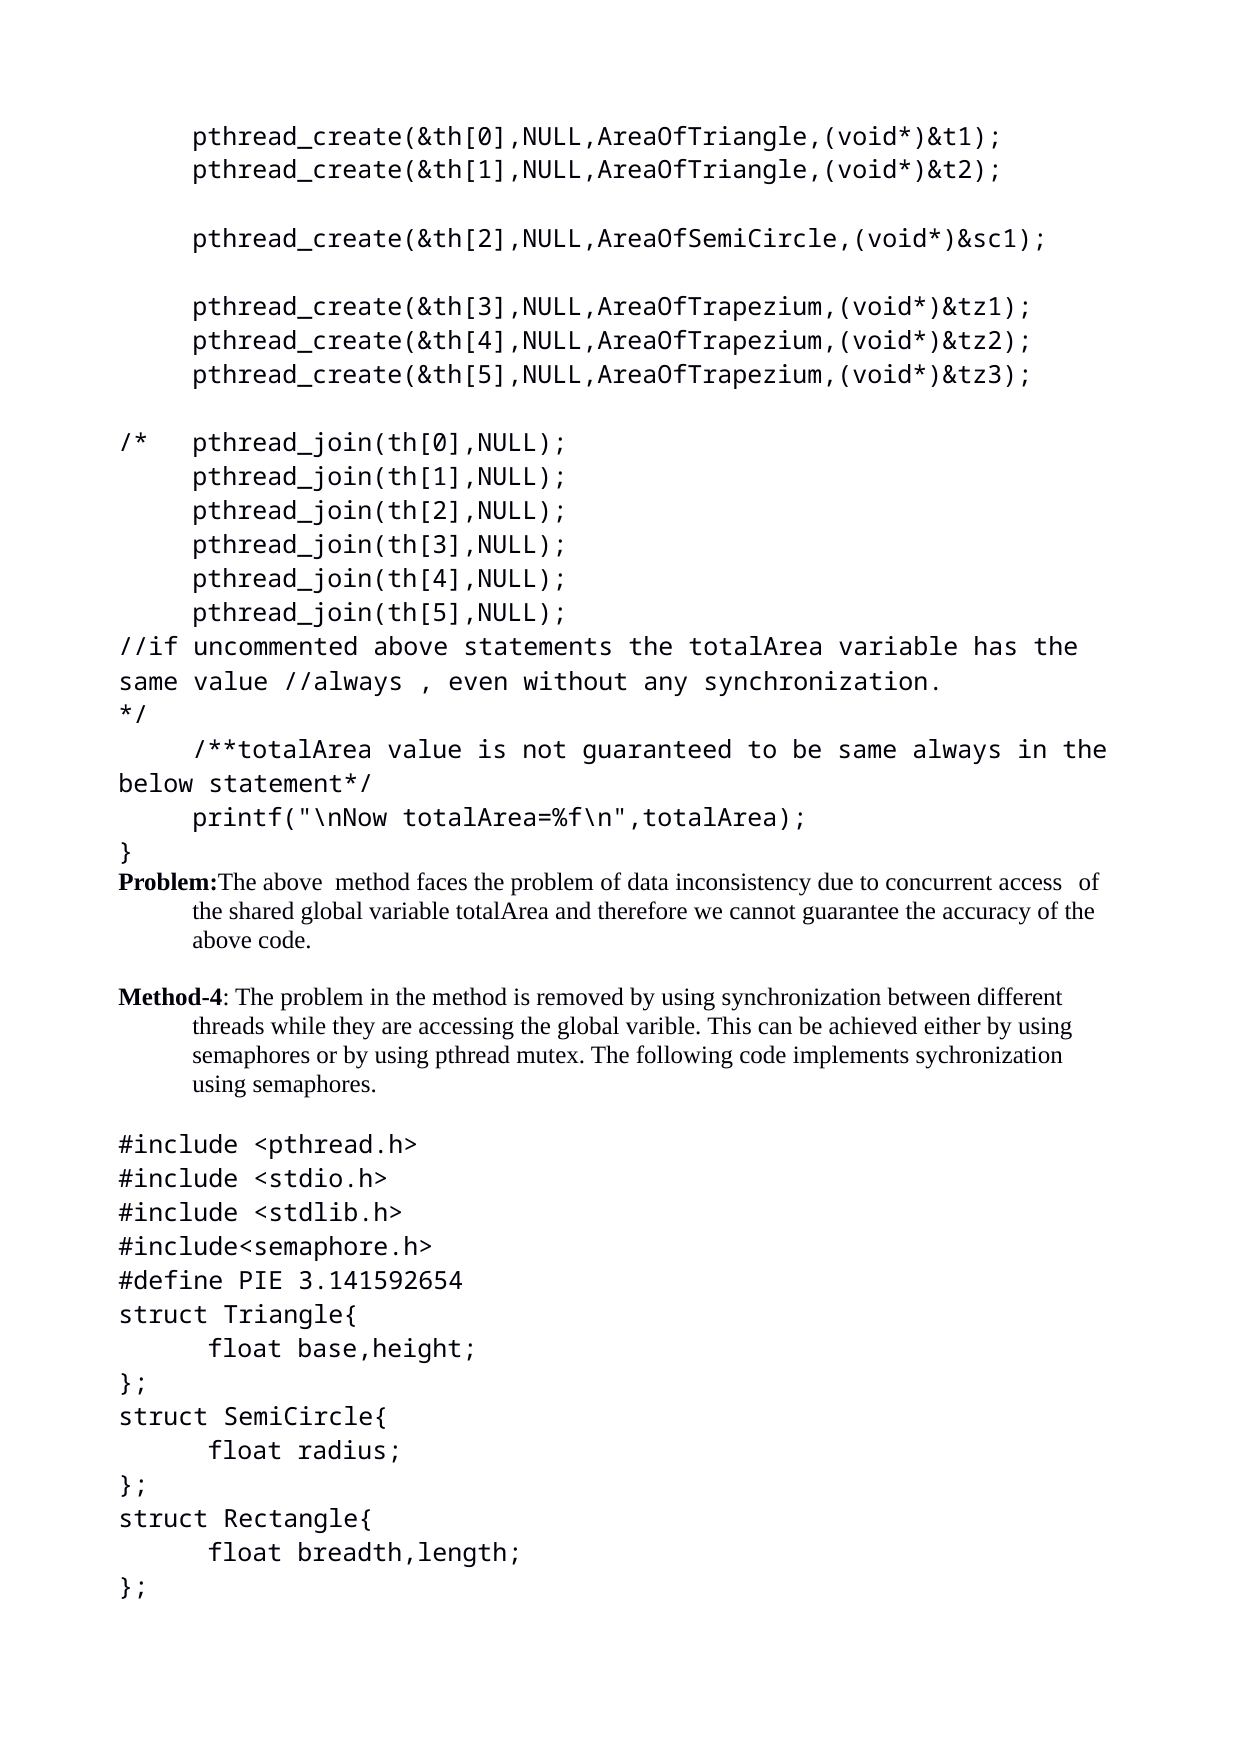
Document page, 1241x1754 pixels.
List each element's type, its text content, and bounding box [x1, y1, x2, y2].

text float breadth,length; [118, 1535, 1122, 1569]
text pthread_create(&th[2],NULL,AreaOfSemiCircle,(void*)&sc1); [118, 220, 1122, 254]
text pthread_join(th[5],NULL); [118, 595, 1122, 629]
text }; [118, 1467, 1122, 1501]
text pthread_create(&th[1],NULL,AreaOfTriangle,(void*)&t2); [118, 152, 1122, 186]
text #include <stdio.h> [118, 1160, 1122, 1194]
text /**totalArea value is not guaranteed to be same always in the below statement*/ [118, 731, 1122, 799]
text pthread_join(th[1],NULL); [118, 459, 1122, 493]
text Problem:The above method faces the problem of data inconsistency due to concurrent access of the shared global variable totalArea and therefore we cannot guarantee the accuracy of the above code. [118, 867, 1122, 954]
text pthread_create(&th[5],NULL,AreaOfTrapezium,(void*)&tz3); [118, 357, 1122, 391]
text #include <stdlib.h> [118, 1194, 1122, 1228]
text pthread_create(&th[0],NULL,AreaOfTriangle,(void*)&t1); [118, 118, 1122, 152]
text }; [118, 1569, 1122, 1603]
text } [118, 833, 1122, 867]
text printf("\nNow totalArea=%f\n",totalArea); [118, 799, 1122, 833]
text float base,height; [118, 1331, 1122, 1365]
text pthread_join(th[4],NULL); [118, 561, 1122, 595]
text pthread_create(&th[4],NULL,AreaOfTrapezium,(void*)&tz2); [118, 322, 1122, 357]
text struct SemiCircle{ [118, 1399, 1122, 1433]
text pthread_create(&th[3],NULL,AreaOfTrapezium,(void*)&tz1); [118, 288, 1122, 322]
text #define PIE 3.141592654 [118, 1262, 1122, 1297]
text pthread_join(th[2],NULL); [118, 493, 1122, 527]
text semaphores or by using pthread mutex. The following code implements sychronization using semaphores. [118, 1040, 1122, 1097]
text #include <pthread.h> [118, 1126, 1122, 1160]
text #include<semaphore.h> [118, 1228, 1122, 1262]
text }; [118, 1365, 1122, 1399]
text float radius; [118, 1433, 1122, 1467]
text /* pthread_join(th[0],NULL); [118, 425, 1122, 459]
text struct Rectangle{ [118, 1501, 1122, 1535]
text struct Triangle{ [118, 1297, 1122, 1331]
text //if uncommented above statements the totalArea variable has the same value //always , even without any synchronization. [118, 629, 1122, 697]
text pthread_join(th[3],NULL); [118, 527, 1122, 561]
text Method-4: The problem in the method is removed by using synchronization between different threads while they are accessing the global varible. This can be achieved either by using [118, 982, 1122, 1040]
text */ [118, 697, 1122, 731]
